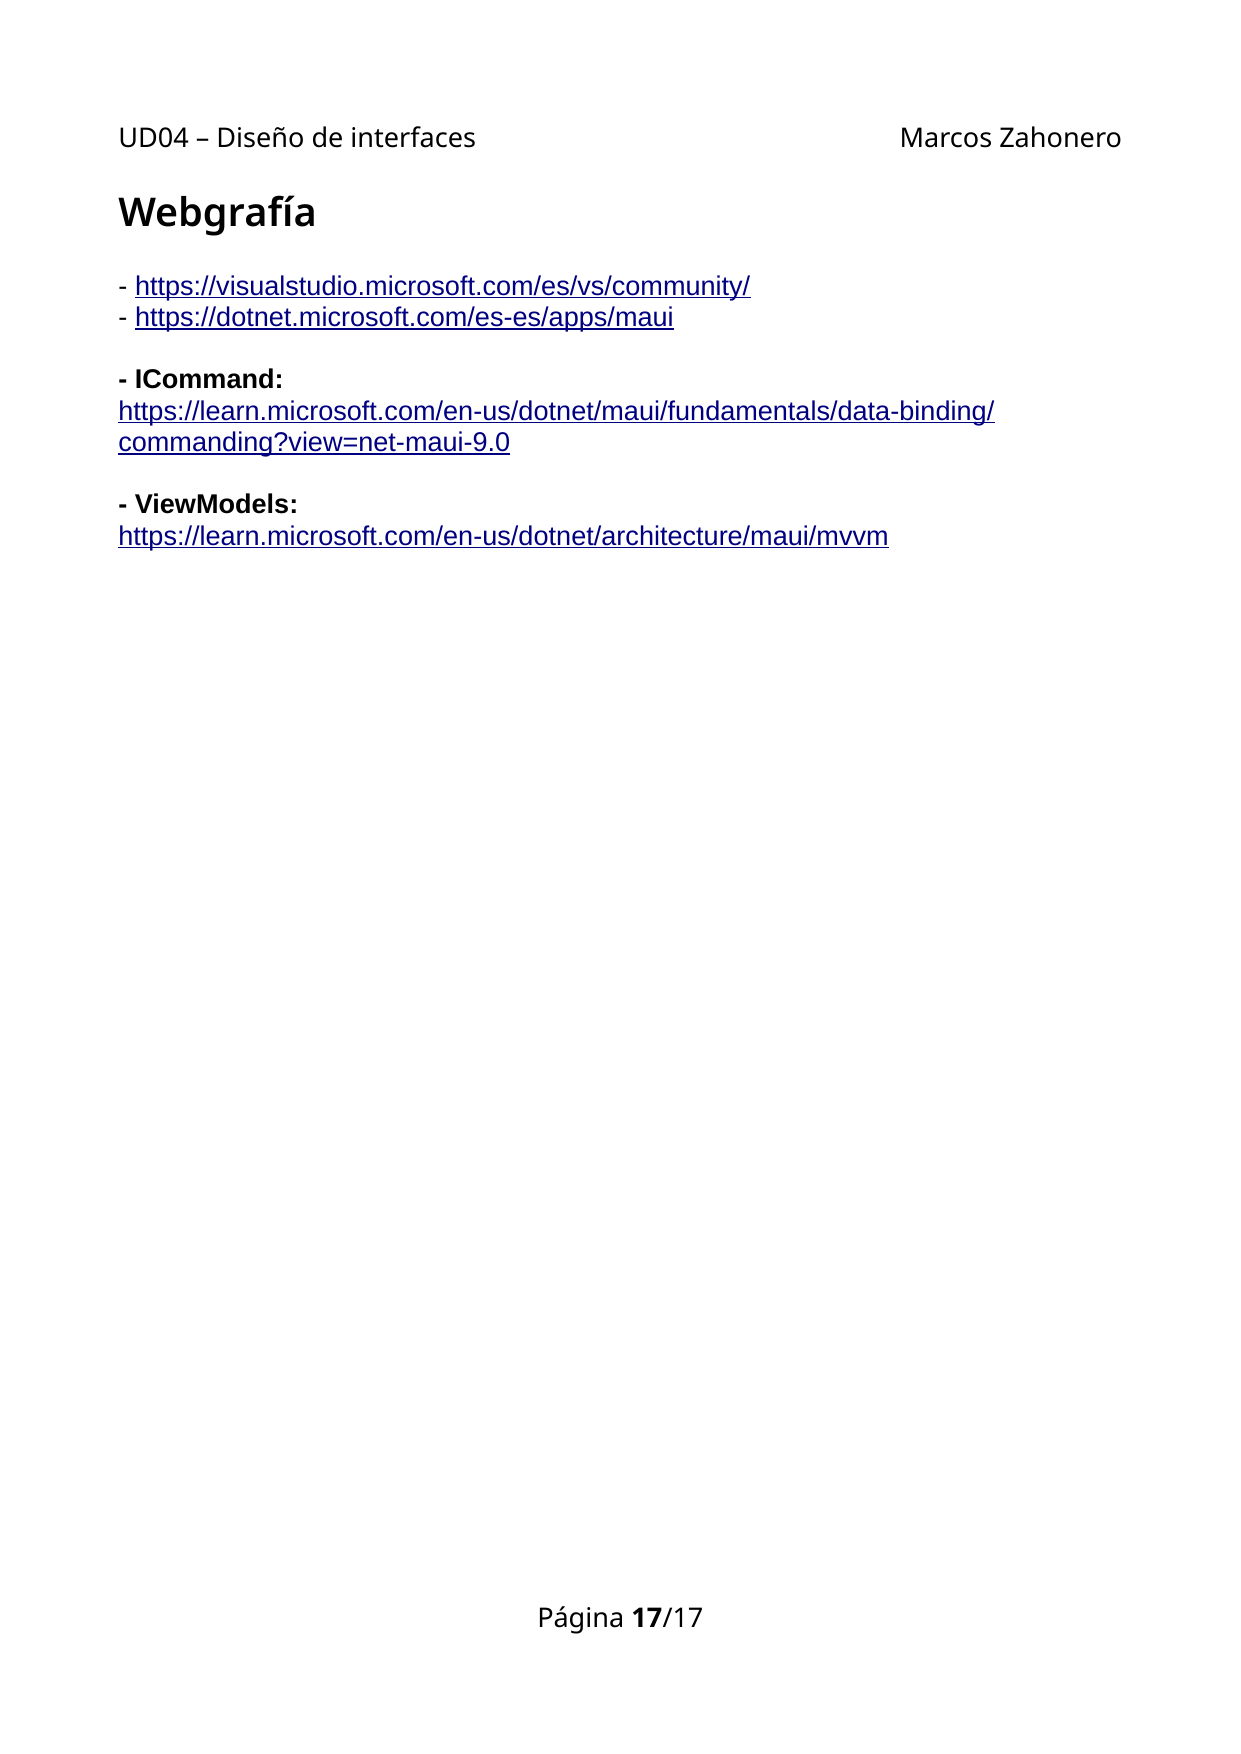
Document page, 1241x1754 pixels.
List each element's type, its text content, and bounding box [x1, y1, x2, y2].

text - ViewModels: [118, 488, 1122, 520]
text - https://dotnet.microsoft.com/es-es/apps/maui [118, 301, 1122, 332]
text https://learn.microsoft.com/en-us/dotnet/architecture/maui/mvvm [118, 520, 1122, 551]
text - ICommand: [118, 363, 1122, 395]
text - https://visualstudio.microsoft.com/es/vs/community/ [118, 270, 1122, 301]
subtitle Webgrafía [118, 184, 1122, 238]
text https://learn.microsoft.com/en-us/dotnet/maui/fundamentals/data-binding/commanding?view=net-maui-9.0 [118, 395, 1122, 457]
